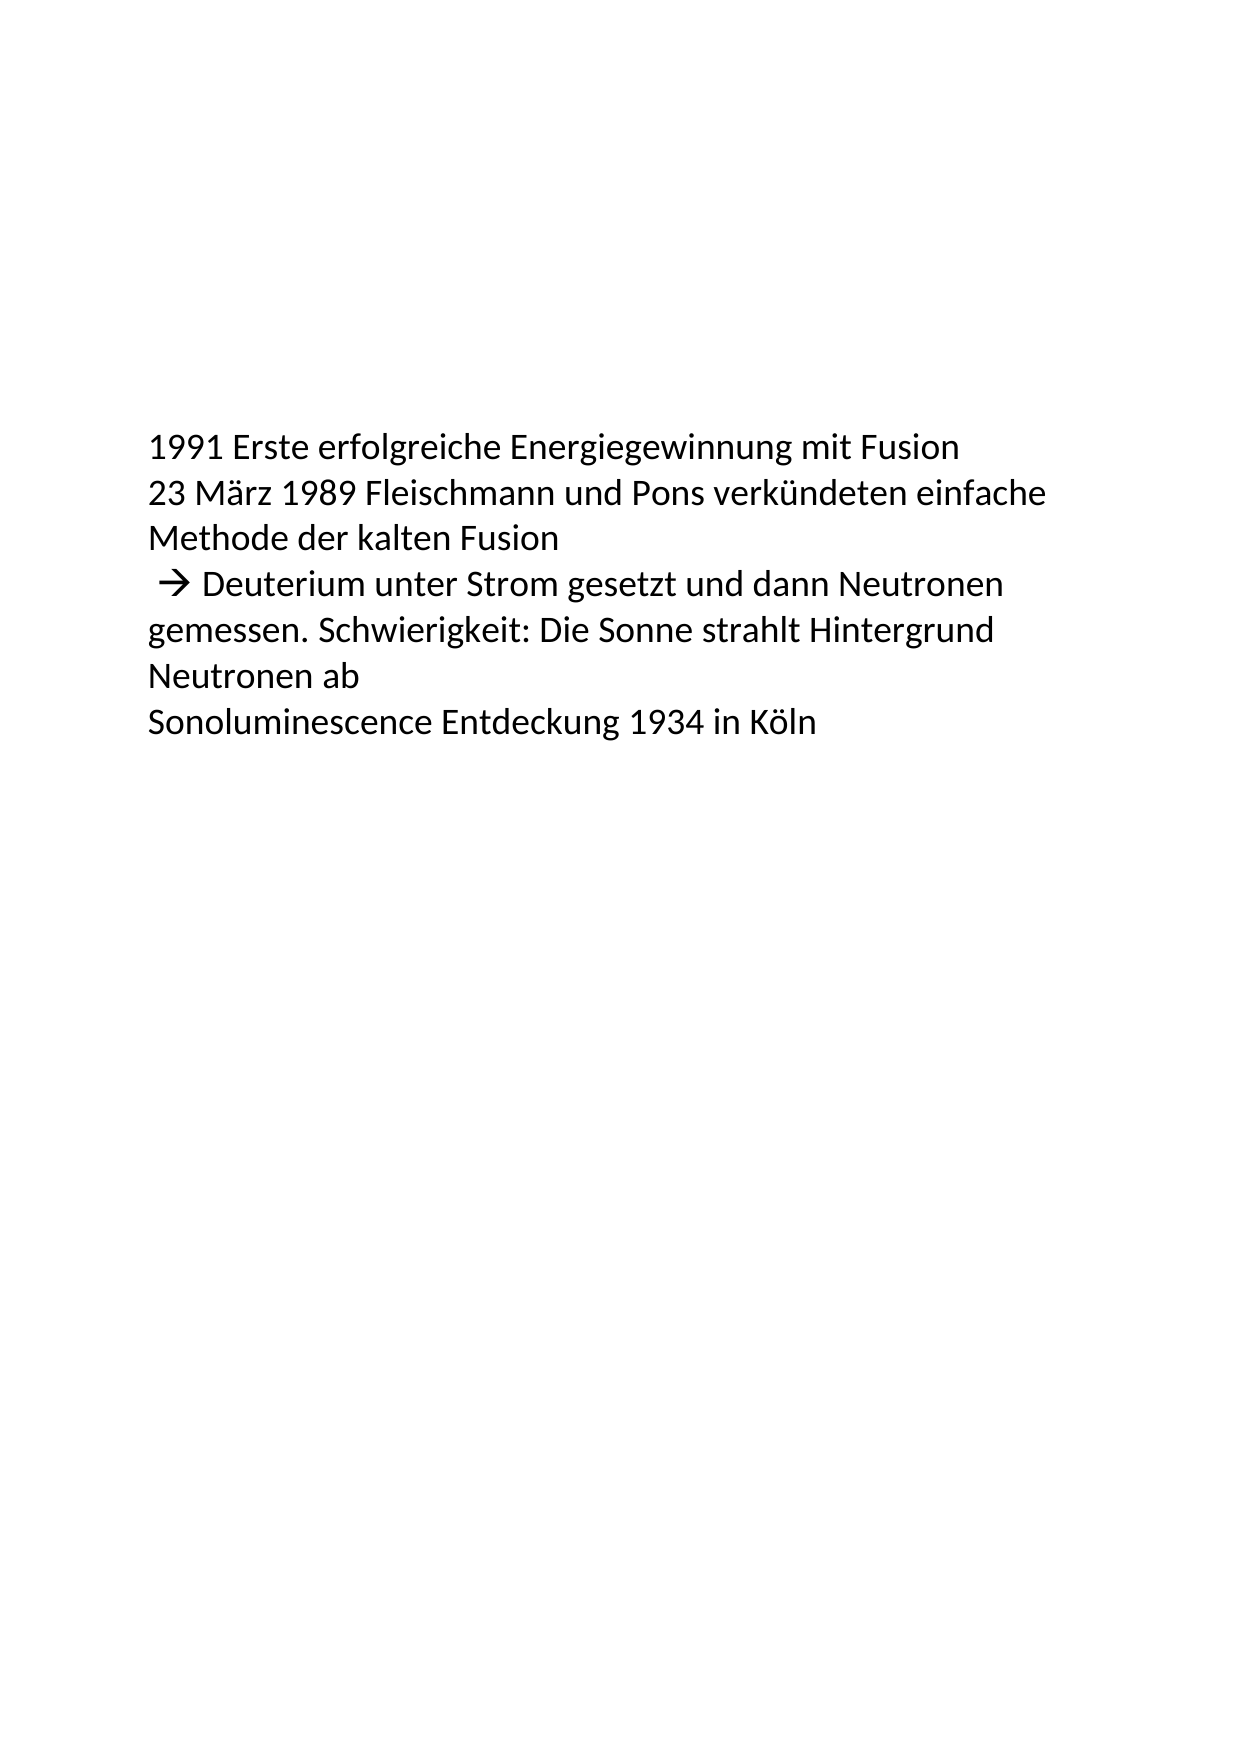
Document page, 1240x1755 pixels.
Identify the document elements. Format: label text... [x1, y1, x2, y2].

text  Deuterium unter Strom gesetzt und dann Neutronen gemessen. Schwierigkeit: Die Sonne strahlt Hintergrund Neutronen ab [148, 560, 1092, 698]
text 1991 Erste erfolgreiche Energiegewinnung mit Fusion [148, 423, 1092, 468]
text 23 März 1989 Fleischmann und Pons verkündeten einfache Methode der kalten Fusion [148, 468, 1092, 560]
text Sonoluminescence Entdeckung 1934 in Köln [148, 698, 1092, 743]
